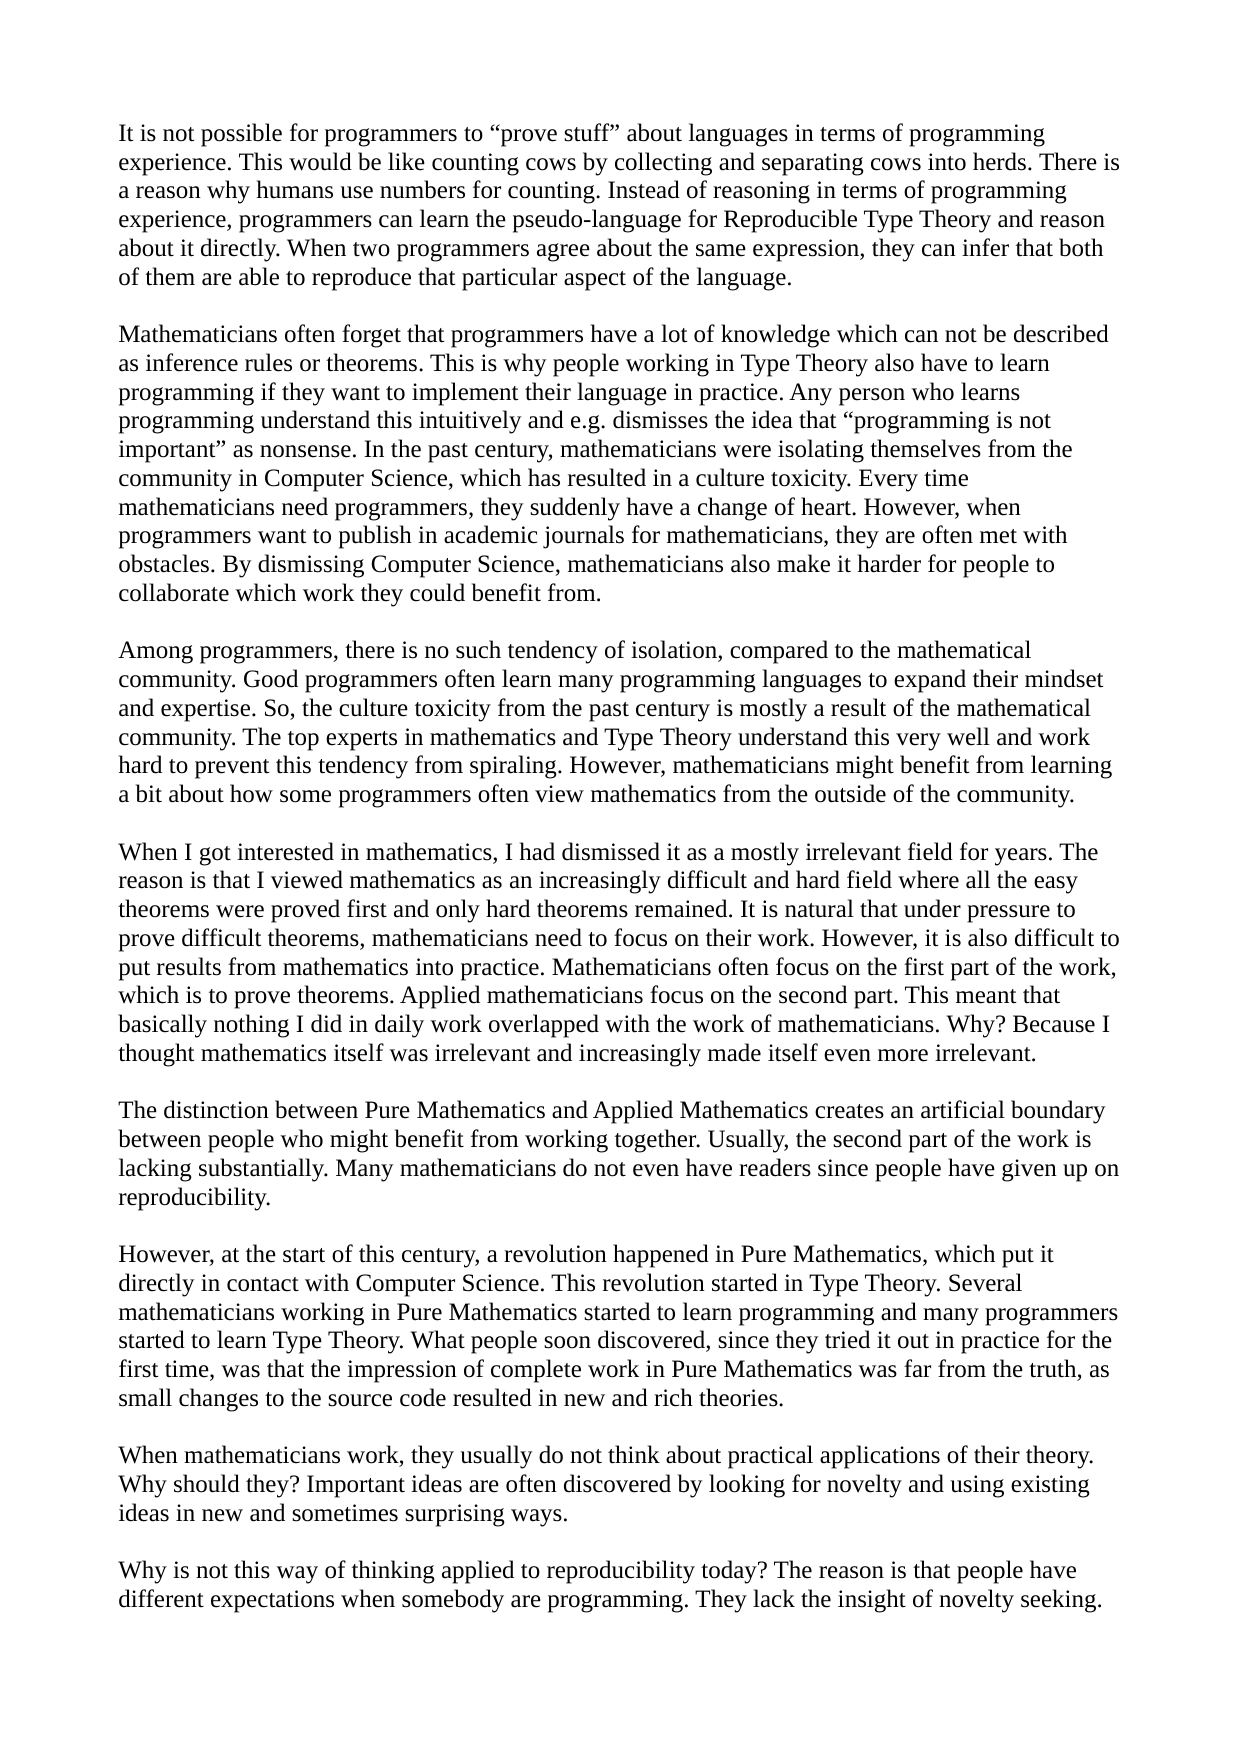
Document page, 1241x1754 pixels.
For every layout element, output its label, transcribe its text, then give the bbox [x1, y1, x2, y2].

text Among programmers, there is no such tendency of isolation, compared to the mathematical community. Good programmers often learn many programming languages to expand their mindset and expertise. So, the culture toxicity from the past century is mostly a result of the mathematical community. The top experts in mathematics and Type Theory understand this very well and work hard to prevent this tendency from spiraling. However, mathematicians might benefit from learning a bit about how some programmers often view mathematics from the outside of the community. [118, 636, 1122, 808]
text However, at the start of this century, a revolution happened in Pure Mathematics, which put it directly in contact with Computer Science. This revolution started in Type Theory. Several mathematicians working in Pure Mathematics started to learn programming and many programmers started to learn Type Theory. What people soon discovered, since they tried it out in practice for the first time, was that the impression of complete work in Pure Mathematics was far from the truth, as small changes to the source code resulted in new and rich theories. [118, 1239, 1122, 1412]
text When I got interested in mathematics, I had dismissed it as a mostly irrelevant field for years. The reason is that I viewed mathematics as an increasingly difficult and hard field where all the easy theorems were proved first and only hard theorems remained. It is natural that under pressure to prove difficult theorems, mathematicians need to focus on their work. However, it is also difficult to put results from mathematics into practice. Mathematicians often focus on the first part of the work, which is to prove theorems. Applied mathematicians focus on the second part. This meant that basically nothing I did in daily work overlapped with the work of mathematicians. Why? Because I thought mathematics itself was irrelevant and increasingly made itself even more irrelevant. [118, 837, 1122, 1067]
text Why is not this way of thinking applied to reproducibility today? The reason is that people have different expectations when somebody are programming. They lack the insight of novelty seeking. [118, 1556, 1122, 1613]
text When mathematicians work, they usually do not think about practical applications of their theory. Why should they? Important ideas are often discovered by looking for novelty and using existing ideas in new and sometimes surprising ways. [118, 1441, 1122, 1527]
text It is not possible for programmers to “prove stuff” about languages in terms of programming experience. This would be like counting cows by collecting and separating cows into herds. There is a reason why humans use numbers for counting. Instead of reasoning in terms of programming experience, programmers can learn the pseudo-language for Reproducible Type Theory and reason about it directly. When two programmers agree about the same expression, they can infer that both of them are able to reproduce that particular aspect of the language. [118, 118, 1122, 291]
text The distinction between Pure Mathematics and Applied Mathematics creates an artificial boundary between people who might benefit from working together. Usually, the second part of the work is lacking substantially. Many mathematicians do not even have readers since people have given up on reproducibility. [118, 1096, 1122, 1211]
text Mathematicians often forget that programmers have a lot of knowledge which can not be described as inference rules or theorems. This is why people working in Type Theory also have to learn programming if they want to implement their language in practice. Any person who learns programming understand this intuitively and e.g. dismisses the idea that “programming is not important” as nonsense. In the past century, mathematicians were isolating themselves from the community in Computer Science, which has resulted in a culture toxicity. Every time mathematicians need programmers, they suddenly have a change of heart. However, when programmers want to publish in academic journals for mathematicians, they are often met with obstacles. By dismissing Computer Science, mathematicians also make it harder for people to collaborate which work they could benefit from. [118, 319, 1122, 607]
